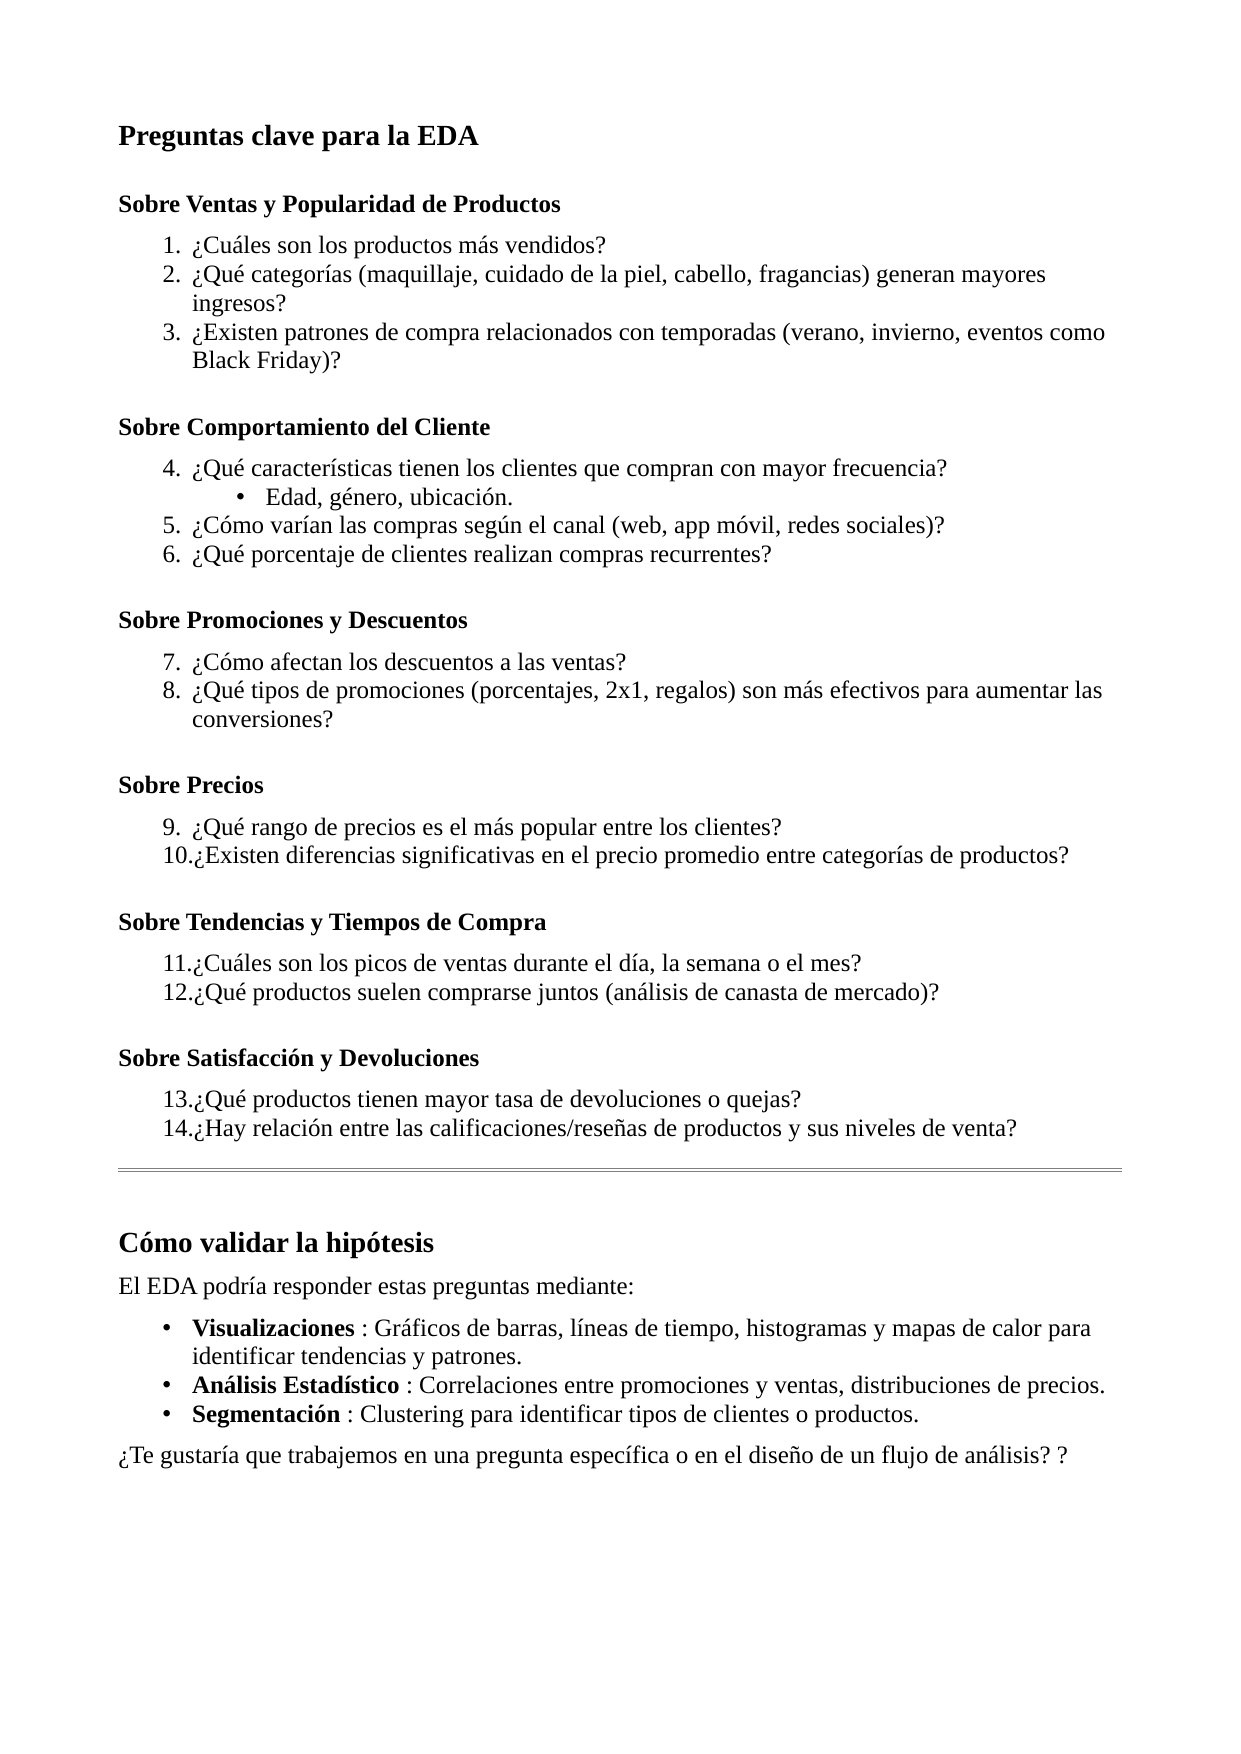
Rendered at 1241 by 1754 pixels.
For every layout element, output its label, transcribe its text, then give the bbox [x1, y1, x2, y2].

subtitle Sobre Ventas y Popularidad de Productos [118, 189, 1122, 218]
list ¿Cómo afectan los descuentos a las ventas? [162, 647, 1122, 675]
subtitle Sobre Satisfacción y Devoluciones [118, 1043, 1122, 1072]
list Segmentación : Clustering para identificar tipos de clientes o productos. [162, 1399, 1122, 1428]
subtitle Preguntas clave para la EDA [118, 118, 1122, 152]
list ¿Qué productos tienen mayor tasa de devoluciones o quejas? [162, 1084, 1122, 1113]
list ¿Existen diferencias significativas en el precio promedio entre categorías de productos? [162, 840, 1122, 869]
list ¿Existen patrones de compra relacionados con temporadas (verano, invierno, eventos como Black Friday)? [162, 317, 1122, 374]
list ¿Qué rango de precios es el más popular entre los clientes? [162, 812, 1122, 840]
subtitle Sobre Comportamiento del Cliente [118, 412, 1122, 440]
list Edad, género, ubicación. [236, 482, 1122, 510]
text El EDA podría responder estas preguntas mediante: [118, 1271, 1122, 1300]
list ¿Qué características tienen los clientes que compran con mayor frecuencia? [162, 453, 1122, 482]
list ¿Cuáles son los productos más vendidos? [162, 230, 1122, 259]
text ¿Te gustaría que trabajemos en una pregunta específica o en el diseño de un flujo de análisis? ? [118, 1440, 1122, 1469]
list Visualizaciones : Gráficos de barras, líneas de tiempo, histogramas y mapas de calor para identificar tendencias y patrones. [162, 1313, 1122, 1370]
list ¿Qué porcentaje de clientes realizan compras recurrentes? [162, 539, 1122, 568]
list ¿Hay relación entre las calificaciones/reseñas de productos y sus niveles de venta? [162, 1113, 1122, 1142]
list ¿Qué tipos de promociones (porcentajes, 2x1, regalos) son más efectivos para aumentar las conversiones? [162, 675, 1122, 733]
subtitle Sobre Precios [118, 770, 1122, 799]
list ¿Cuáles son los picos de ventas durante el día, la semana o el mes? [162, 948, 1122, 977]
list ¿Qué categorías (maquillaje, cuidado de la piel, cabello, fragancias) generan mayores ingresos? [162, 259, 1122, 317]
list ¿Cómo varían las compras según el canal (web, app móvil, redes sociales)? [162, 510, 1122, 539]
subtitle Sobre Tendencias y Tiempos de Compra [118, 907, 1122, 935]
subtitle Sobre Promociones y Descuentos [118, 605, 1122, 634]
list ¿Qué productos suelen comprarse juntos (análisis de canasta de mercado)? [162, 977, 1122, 1005]
list Análisis Estadístico : Correlaciones entre promociones y ventas, distribuciones de precios. [162, 1370, 1122, 1399]
subtitle Cómo validar la hipótesis [118, 1225, 1122, 1259]
